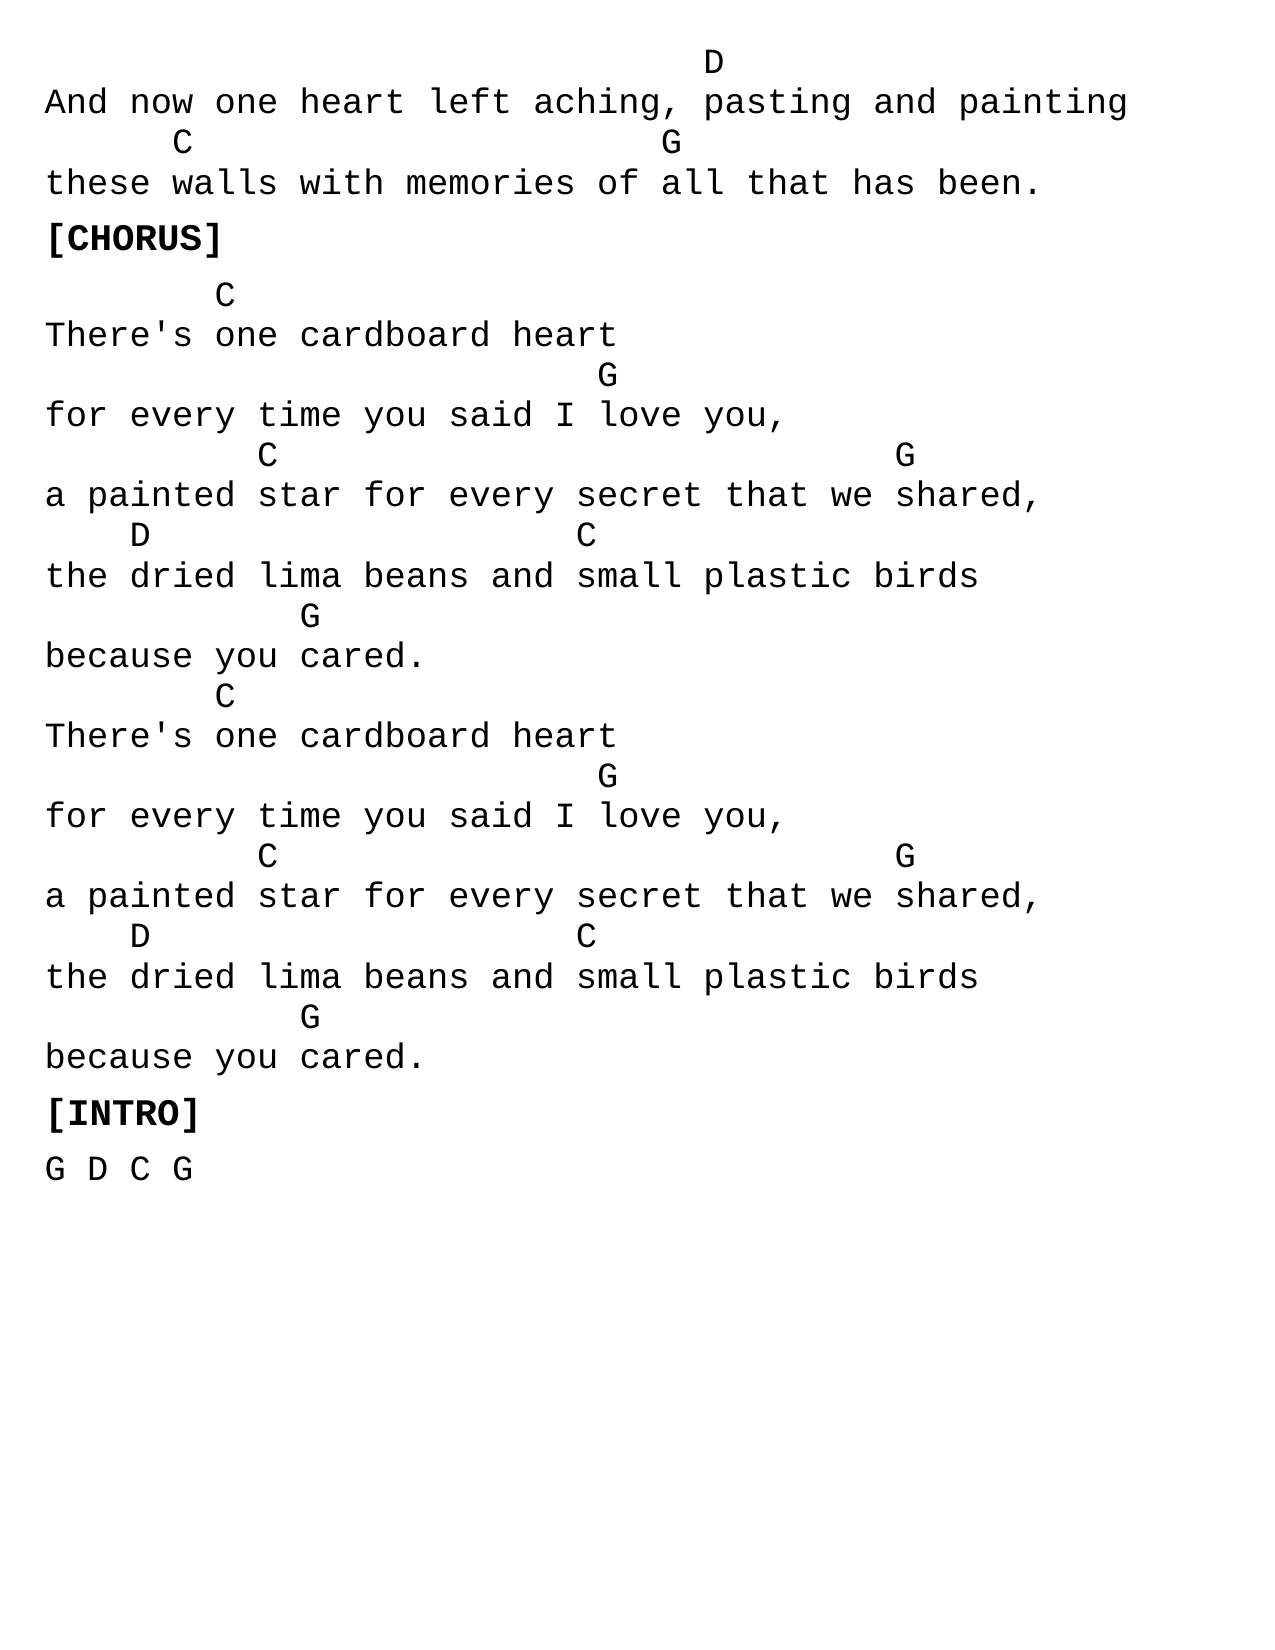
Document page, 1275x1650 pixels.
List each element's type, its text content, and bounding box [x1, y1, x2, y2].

text C G [44, 124, 1231, 164]
text for every time you said I love you, [44, 397, 1231, 437]
text the dried lima beans and small plastic birds [44, 557, 1231, 598]
text D [44, 44, 1231, 84]
text the dried lima beans and small plastic birds [44, 958, 1231, 999]
text G D C G [44, 1151, 1231, 1191]
text because you cared. [44, 638, 1231, 678]
subtitle [INTRO] [44, 1094, 1231, 1136]
text D C [44, 918, 1231, 958]
text There's one cardboard heart [44, 718, 1231, 758]
text C G [44, 838, 1231, 878]
text C [44, 678, 1231, 718]
text G [44, 598, 1231, 638]
text a painted star for every secret that we shared, [44, 878, 1231, 918]
text And now one heart left aching, pasting and painting [44, 84, 1231, 124]
text D C [44, 517, 1231, 557]
subtitle [CHORUS] [44, 219, 1231, 262]
text G [44, 999, 1231, 1039]
text because you cared. [44, 1039, 1231, 1079]
text these walls with memories of all that has been. [44, 164, 1231, 205]
text for every time you said I love you, [44, 798, 1231, 838]
text G [44, 357, 1231, 397]
text C [44, 277, 1231, 317]
text a painted star for every secret that we shared, [44, 477, 1231, 517]
text G [44, 758, 1231, 798]
text There's one cardboard heart [44, 317, 1231, 357]
text C G [44, 437, 1231, 477]
